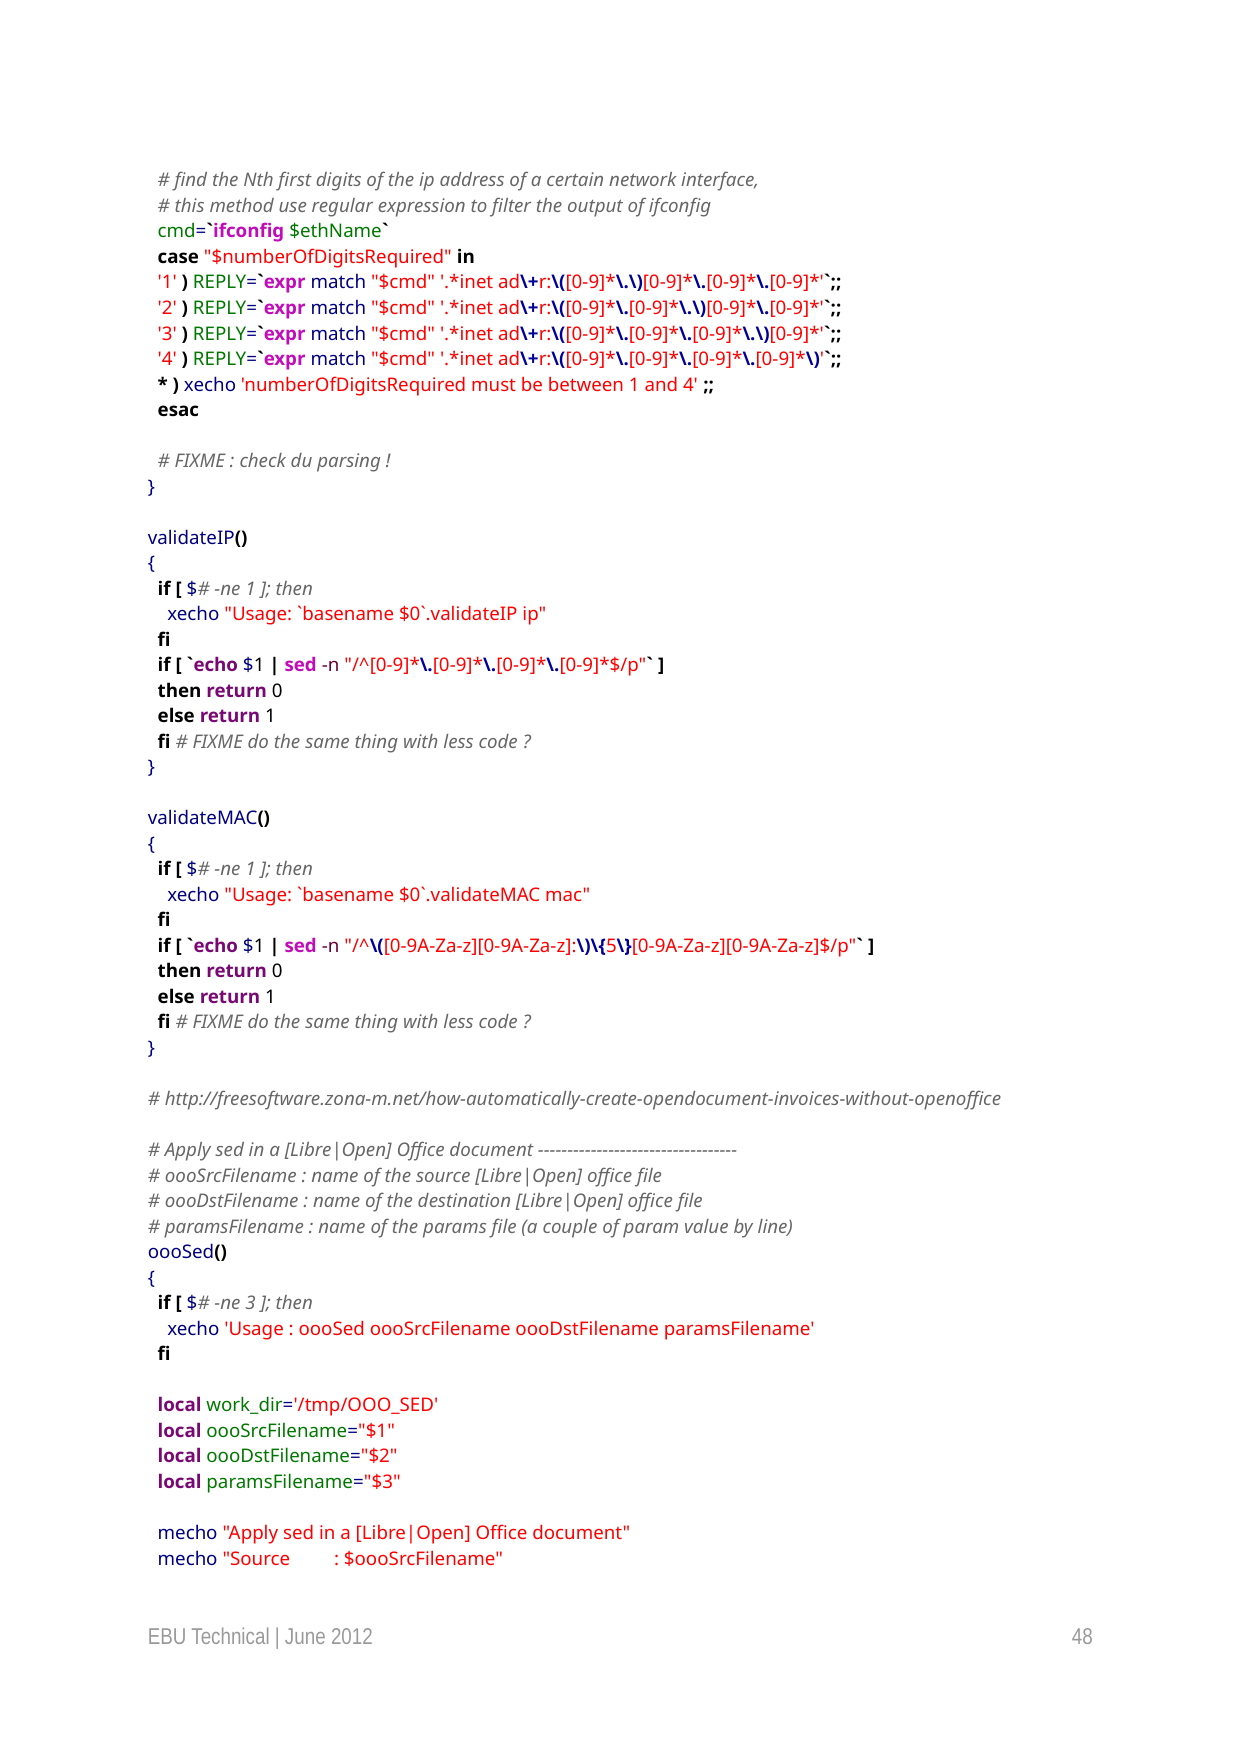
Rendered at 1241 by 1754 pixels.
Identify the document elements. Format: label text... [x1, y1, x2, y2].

text then return 0 [148, 677, 1093, 703]
text } [148, 473, 1093, 498]
text fi # FIXME do the same thing with less code ? [148, 728, 1093, 754]
text # oooSrcFilename : name of the source [Libre|Open] office file [148, 1162, 1093, 1187]
text then return 0 [148, 958, 1093, 983]
text # oooDstFilename : name of the destination [Libre|Open] office file [148, 1187, 1093, 1213]
text { [148, 549, 1093, 575]
text xecho "Usage: `basename $0`.validateIP ip" [148, 601, 1093, 626]
text if [ `echo $1 | sed -n "/^[0-9]*\.[0-9]*\.[0-9]*\.[0-9]*$/p"` ] [148, 652, 1093, 677]
text local work_dir='/tmp/OOO_SED' [148, 1392, 1093, 1417]
text { [148, 830, 1093, 856]
text validateIP() [148, 524, 1093, 549]
text case "$numberOfDigitsRequired" in [148, 243, 1093, 269]
text local oooSrcFilename="$1" [148, 1417, 1093, 1443]
text if [ $# -ne 1 ]; then [148, 856, 1093, 881]
text } [148, 1034, 1093, 1060]
text '4' ) REPLY=`expr match "$cmd" '.*inet ad\+r:\([0-9]*\.[0-9]*\.[0-9]*\.[0-9]*\)'`;; [148, 345, 1093, 371]
text * ) xecho 'numberOfDigitsRequired must be between 1 and 4' ;; [148, 371, 1093, 396]
text # this method use regular expression to filter the output of ifconfig [148, 192, 1093, 218]
text fi # FIXME do the same thing with less code ? [148, 1009, 1093, 1034]
text fi [148, 1341, 1093, 1366]
text '1' ) REPLY=`expr match "$cmd" '.*inet ad\+r:\([0-9]*\.\)[0-9]*\.[0-9]*\.[0-9]*'`;; [148, 269, 1093, 294]
text # paramsFilename : name of the params file (a couple of param value by line) [148, 1213, 1093, 1238]
text # http://freesoftware.zona-m.net/how-automatically-create-opendocument-invoices-without-openoffice [148, 1085, 1093, 1111]
text if [ $# -ne 3 ]; then [148, 1289, 1093, 1315]
text # find the Nth first digits of the ip address of a certain network interface, [148, 167, 1093, 192]
text else return 1 [148, 703, 1093, 728]
text '2' ) REPLY=`expr match "$cmd" '.*inet ad\+r:\([0-9]*\.[0-9]*\.\)[0-9]*\.[0-9]*'`;; [148, 294, 1093, 320]
text fi [148, 907, 1093, 932]
text } [148, 754, 1093, 779]
text if [ `echo $1 | sed -n "/^\([0-9A-Za-z][0-9A-Za-z]:\)\{5\}[0-9A-Za-z][0-9A-Za-z]$/p"` ] [148, 932, 1093, 958]
text xecho "Usage: `basename $0`.validateMAC mac" [148, 881, 1093, 907]
text if [ $# -ne 1 ]; then [148, 575, 1093, 601]
text mecho "Apply sed in a [Libre|Open] Office document" [148, 1519, 1093, 1545]
text local paramsFilename="$3" [148, 1468, 1093, 1494]
text cmd=`ifconfig $ethName` [148, 218, 1093, 243]
text xecho 'Usage : oooSed oooSrcFilename oooDstFilename paramsFilename' [148, 1315, 1093, 1341]
text # Apply sed in a [Libre|Open] Office document ---------------------------------- [148, 1136, 1093, 1162]
text # FIXME : check du parsing ! [148, 447, 1093, 473]
text '3' ) REPLY=`expr match "$cmd" '.*inet ad\+r:\([0-9]*\.[0-9]*\.[0-9]*\.\)[0-9]*'`;; [148, 320, 1093, 345]
text else return 1 [148, 983, 1093, 1009]
text mecho "Source : $oooSrcFilename" [148, 1545, 1093, 1570]
text fi [148, 626, 1093, 652]
text esac [148, 396, 1093, 422]
text validateMAC() [148, 805, 1093, 830]
text oooSed() [148, 1238, 1093, 1264]
text { [148, 1264, 1093, 1289]
text local oooDstFilename="$2" [148, 1443, 1093, 1468]
